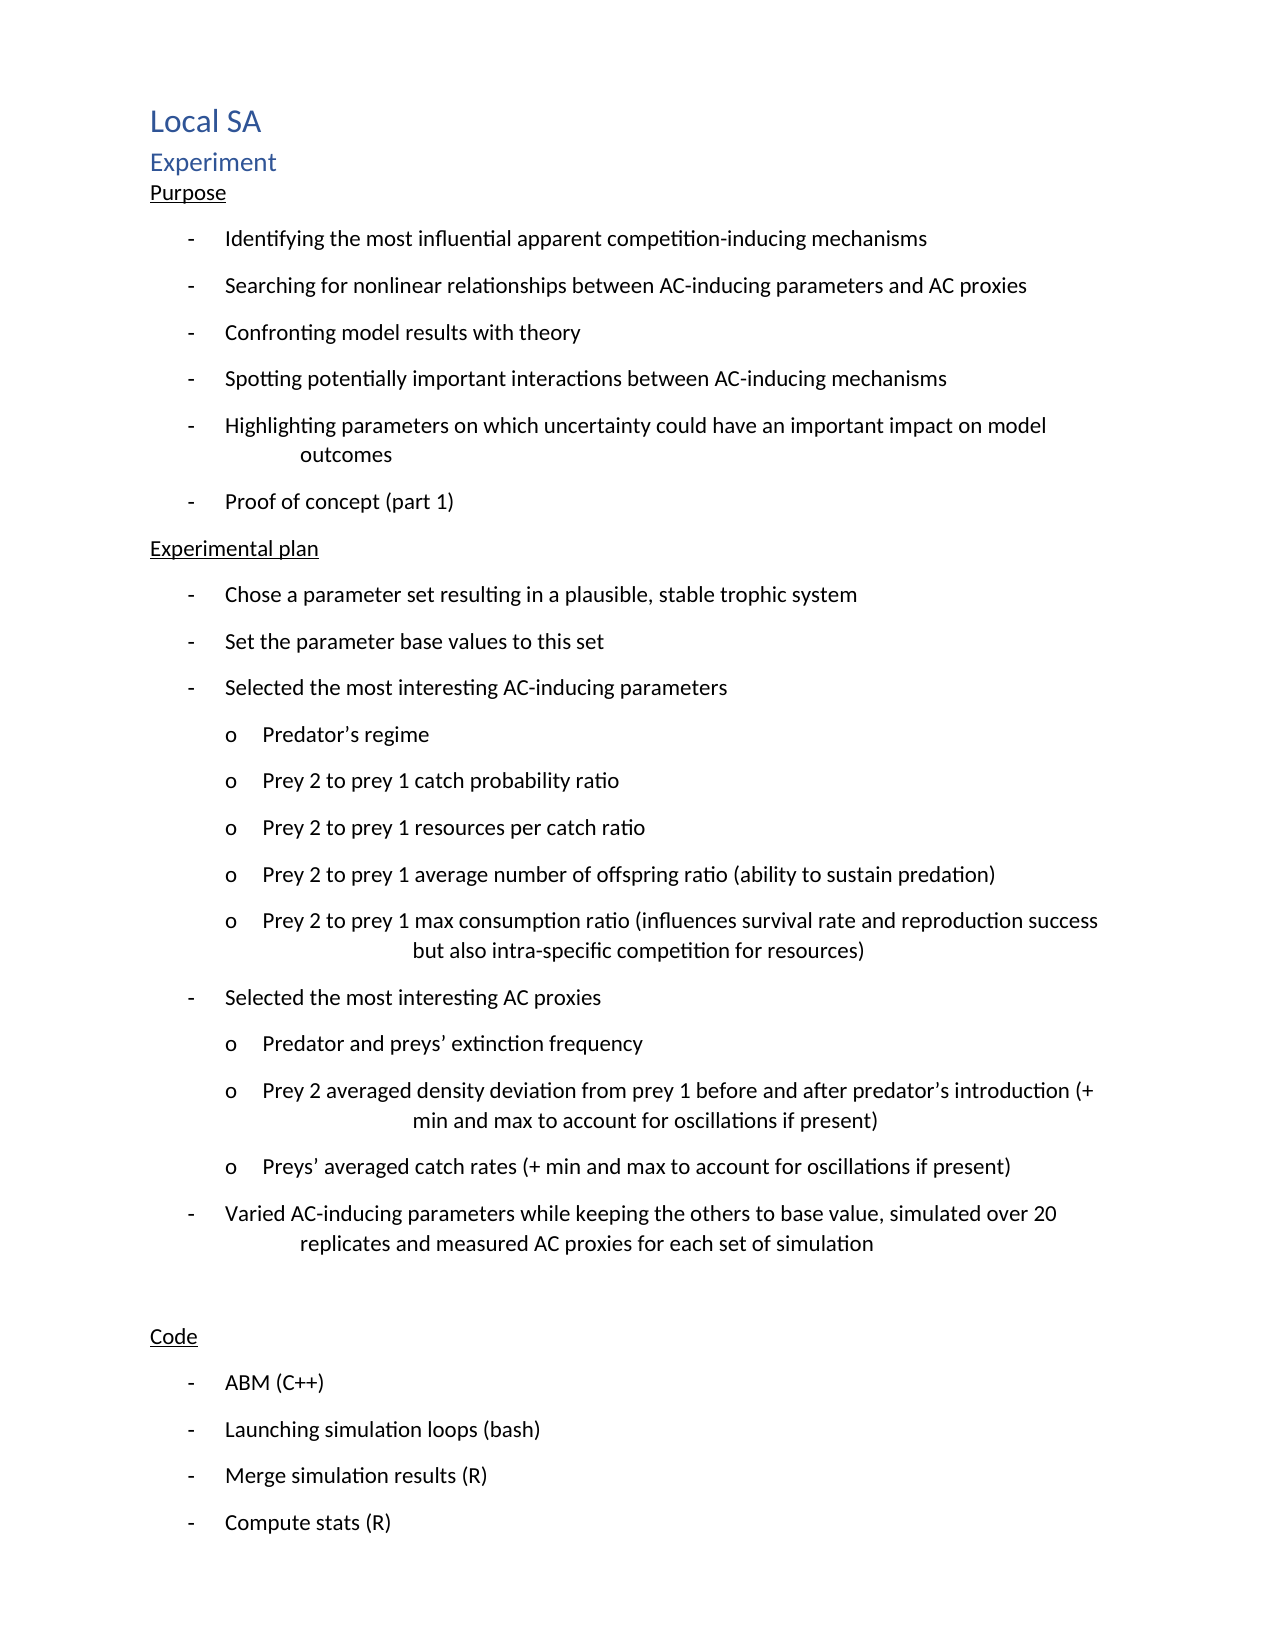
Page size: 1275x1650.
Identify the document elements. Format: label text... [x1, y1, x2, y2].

list ABM (C++) [187, 1368, 1125, 1396]
text Experiment [150, 145, 1125, 178]
list Prey 2 averaged density deviation from prey 1 before and after predator’s introduction (+ min and max to account for oscillations if present) [225, 1076, 1125, 1134]
list Prey 2 to prey 1 max consumption ratio (influences survival rate and reproduction success but also intra-specific competition for resources) [225, 906, 1125, 964]
list Prey 2 to prey 1 resources per catch ratio [225, 813, 1125, 841]
list Proof of concept (part 1) [187, 487, 1125, 515]
list Compute stats (R) [187, 1508, 1125, 1536]
list Predator’s regime [225, 720, 1125, 748]
list Highlighting parameters on which uncertainty could have an important impact on model outcomes [187, 411, 1125, 469]
list Searching for nonlinear relationships between AC-inducing parameters and AC proxies [187, 271, 1125, 299]
list Merge simulation results (R) [187, 1462, 1125, 1489]
text Purpose [150, 178, 1125, 206]
list Prey 2 to prey 1 average number of offspring ratio (ability to sustain predation) [225, 860, 1125, 888]
list Predator and preys’ extinction frequency [225, 1029, 1125, 1057]
list Selected the most interesting AC proxies [187, 983, 1125, 1011]
list Varied AC-inducing parameters while keeping the others to base value, simulated over 20 replicates and measured AC proxies for each set of simulation [187, 1199, 1125, 1257]
list Chose a parameter set resulting in a plausible, stable trophic system [187, 580, 1125, 608]
text Code [150, 1322, 1125, 1350]
text Experimental plan [150, 534, 1125, 562]
list Preys’ averaged catch rates (+ min and max to account for oscillations if present) [225, 1152, 1125, 1180]
list Prey 2 to prey 1 catch probability ratio [225, 767, 1125, 794]
list Set the parameter base values to this set [187, 627, 1125, 655]
list Confronting model results with theory [187, 318, 1125, 346]
text Local SA [150, 100, 1125, 141]
list Spotting potentially important interactions between AC-inducing mechanisms [187, 364, 1125, 392]
list Selected the most interesting AC-inducing parameters [187, 673, 1125, 701]
list Identifying the most influential apparent competition-inducing mechanisms [187, 224, 1125, 252]
list Launching simulation loops (bash) [187, 1415, 1125, 1443]
